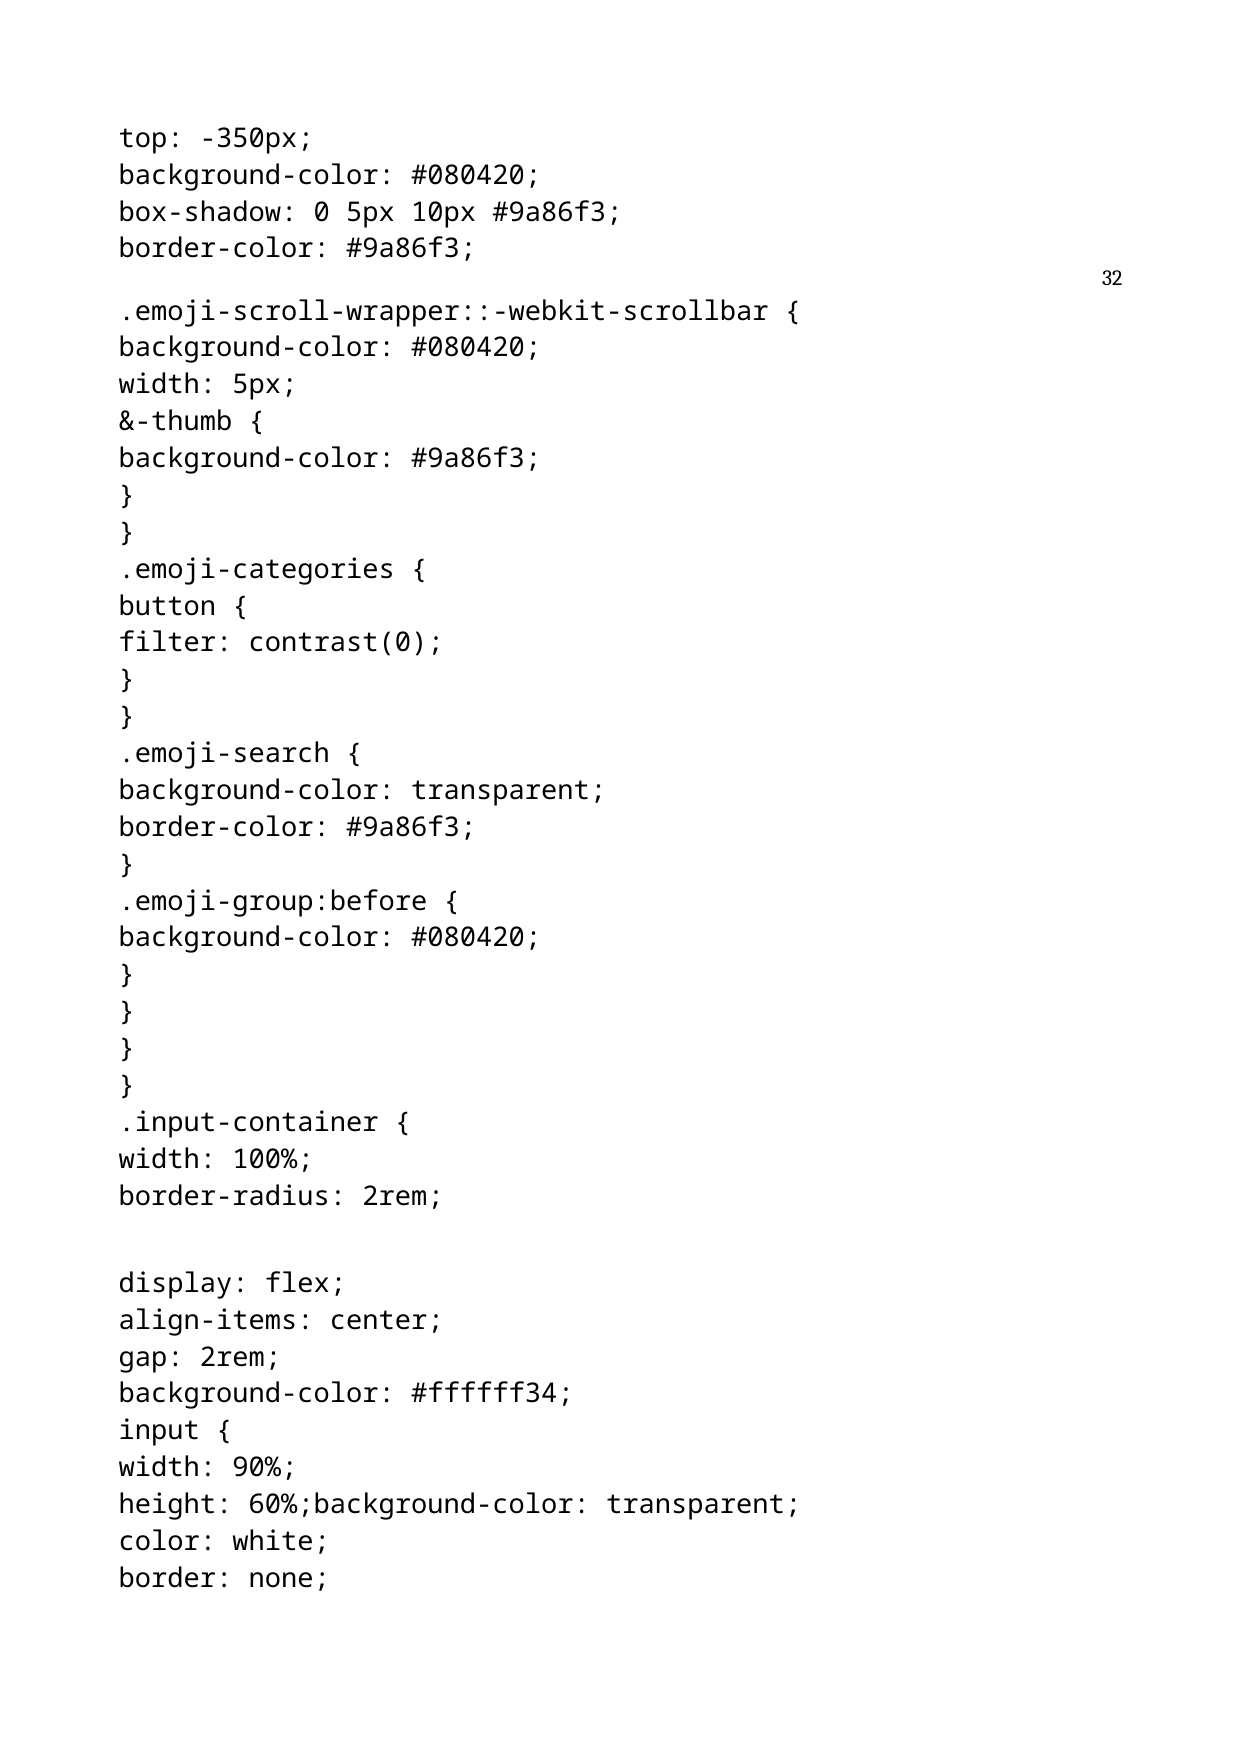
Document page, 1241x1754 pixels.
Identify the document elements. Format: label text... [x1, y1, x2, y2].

text .emoji-search { [118, 733, 1122, 770]
text gap: 2rem; [118, 1337, 1122, 1374]
text width: 100%; [118, 1139, 1122, 1176]
text background-color: #9a86f3; [118, 438, 1122, 475]
text .input-container { [118, 1102, 1122, 1139]
text background-color: #080420; [118, 155, 1122, 192]
text .emoji-group:before { [118, 881, 1122, 918]
text } [118, 697, 1122, 733]
text } [118, 844, 1122, 881]
text background-color: #080420; [118, 328, 1122, 365]
text } [118, 955, 1122, 992]
text width: 90%; [118, 1448, 1122, 1484]
text background-color: transparent; [118, 770, 1122, 807]
text &-thumb { [118, 402, 1122, 438]
text border: none; [118, 1558, 1122, 1595]
text } [118, 660, 1122, 697]
text filter: contrast(0); [118, 623, 1122, 660]
text border-radius: 2rem; [118, 1176, 1122, 1213]
text display: flex; [118, 1263, 1122, 1300]
text } [118, 1028, 1122, 1065]
text background-color: #ffffff34; [118, 1374, 1122, 1411]
text .emoji-categories { [118, 549, 1122, 586]
text .emoji-scroll-wrapper::-webkit-scrollbar { [118, 291, 1122, 328]
text border-color: #9a86f3; [118, 807, 1122, 844]
text height: 60%;background-color: transparent; [118, 1484, 1122, 1521]
text align-items: center; [118, 1300, 1122, 1337]
text 32 [118, 266, 1122, 291]
text button { [118, 586, 1122, 623]
text width: 5px; [118, 365, 1122, 402]
text top: -350px; [118, 118, 1122, 155]
text } [118, 475, 1122, 512]
text } [118, 512, 1122, 549]
text } [118, 1065, 1122, 1102]
text background-color: #080420; [118, 918, 1122, 955]
text box-shadow: 0 5px 10px #9a86f3; [118, 192, 1122, 229]
text input { [118, 1411, 1122, 1448]
text } [118, 992, 1122, 1028]
text border-color: #9a86f3; [118, 229, 1122, 266]
text color: white; [118, 1521, 1122, 1558]
